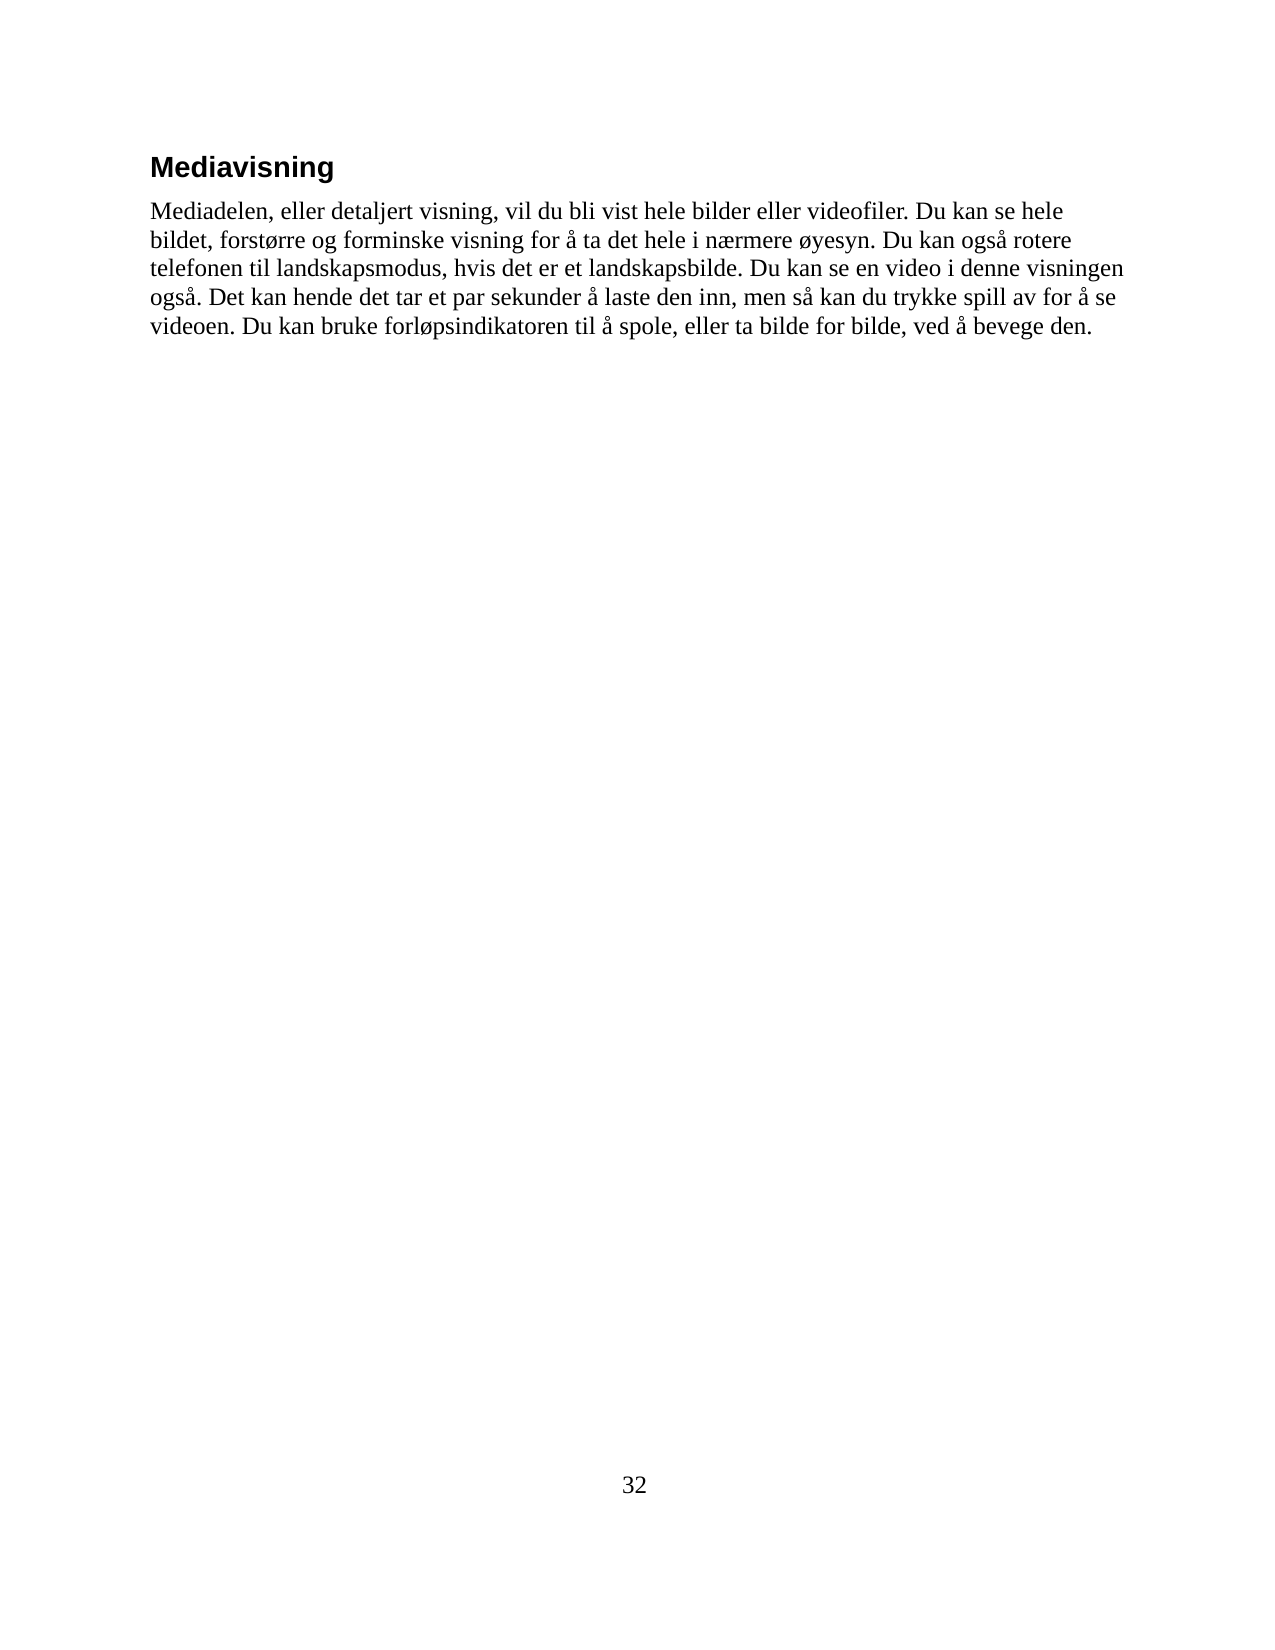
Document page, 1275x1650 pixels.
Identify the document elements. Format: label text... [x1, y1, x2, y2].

text Mediadelen, eller detaljert visning, vil du bli vist hele bilder eller videofiler. Du kan se hele bildet, forstørre og forminske visning for å ta det hele i nærmere øyesyn. Du kan også rotere telefonen til landskapsmodus, hvis det er et landskapsbilde. Du kan se en video i denne visningen også. Det kan hende det tar et par sekunder å laste den inn, men så kan du trykke spill av for å se videoen. Du kan bruke forløpsindikatoren til å spole, eller ta bilde for bilde, ved å bevege den. [150, 196, 1125, 340]
subtitle Mediavisning [150, 150, 1125, 183]
